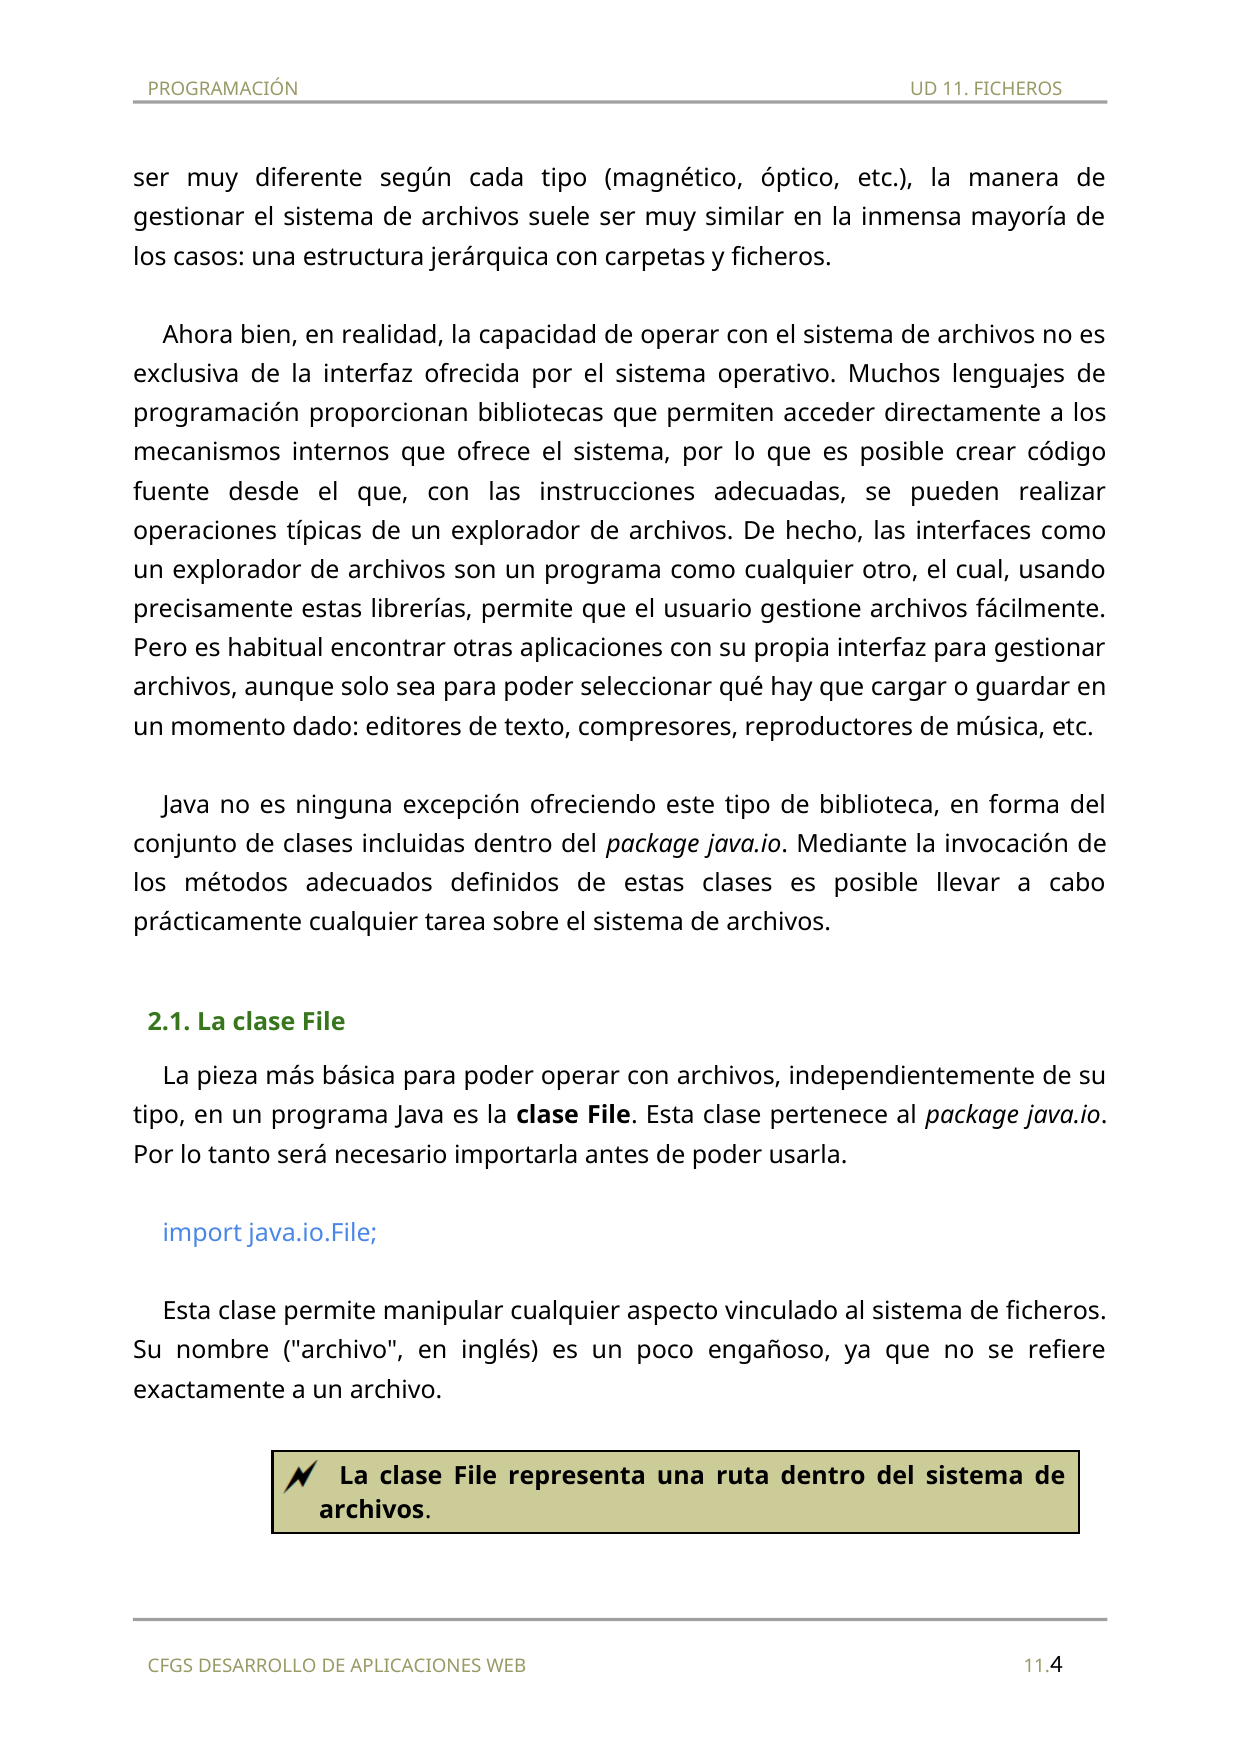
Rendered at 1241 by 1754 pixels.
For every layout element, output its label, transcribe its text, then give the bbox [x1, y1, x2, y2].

text Ahora bien, en realidad, la capacidad de operar con el sistema de archivos no es exclusiva de la interfaz ofrecida por el sistema operativo. Muchos lenguajes de programación proporcionan bibliotecas que permiten acceder directamente a los mecanismos internos que ofrece el sistema, por lo que es posible crear código fuente desde el que, con las instrucciones adecuadas, se pueden realizar operaciones típicas de un explorador de archivos. De hecho, las interfaces como un explorador de archivos son un programa como cualquier otro, el cual, usando precisamente estas librerías, permite que el usuario gestione archivos fácilmente. Pero es habitual encontrar otras aplicaciones con su propia interfaz para gestionar archivos, aunque solo sea para poder seleccionar qué hay que cargar o guardar en un momento dado: editores de texto, compresores, reproductores de música, etc. [133, 316, 1107, 742]
text La pieza más básica para poder operar con archivos, independientemente de su tipo, en un programa Java es la clase File. Esta clase pertenece al package java.io. Por lo tanto será necesario importarla antes de poder usarla. [133, 1058, 1107, 1170]
text ser muy diferente según cada tipo (magnético, óptico, etc.), la manera de gestionar el sistema de archivos suele ser muy similar en la inmensa mayoría de los casos: una estructura jerárquica con carpetas y ficheros. [133, 160, 1107, 272]
subtitle 2.1. La clase File [133, 1003, 1107, 1037]
text Java no es ninguna excepción ofreciendo este tipo de biblioteca, en forma del conjunto de clases incluidas dentro del package java.io. Mediante la invocación de los métodos adecuados definidos de estas clases es posible llevar a cabo prácticamente cualquier tarea sobre el sistema de archivos. [133, 786, 1107, 938]
text import java.io.File; [133, 1215, 1107, 1249]
text Esta clase permite manipular cualquier aspecto vinculado al sistema de ficheros. Su nombre ("archivo", en inglés) es un poco engañoso, ya que no se refiere exactamente a un archivo. [133, 1293, 1107, 1405]
table_header ...La clase File representa una ruta dentro del sistema de archivos. [274, 1452, 1078, 1532]
picture [281, 1460, 319, 1494]
